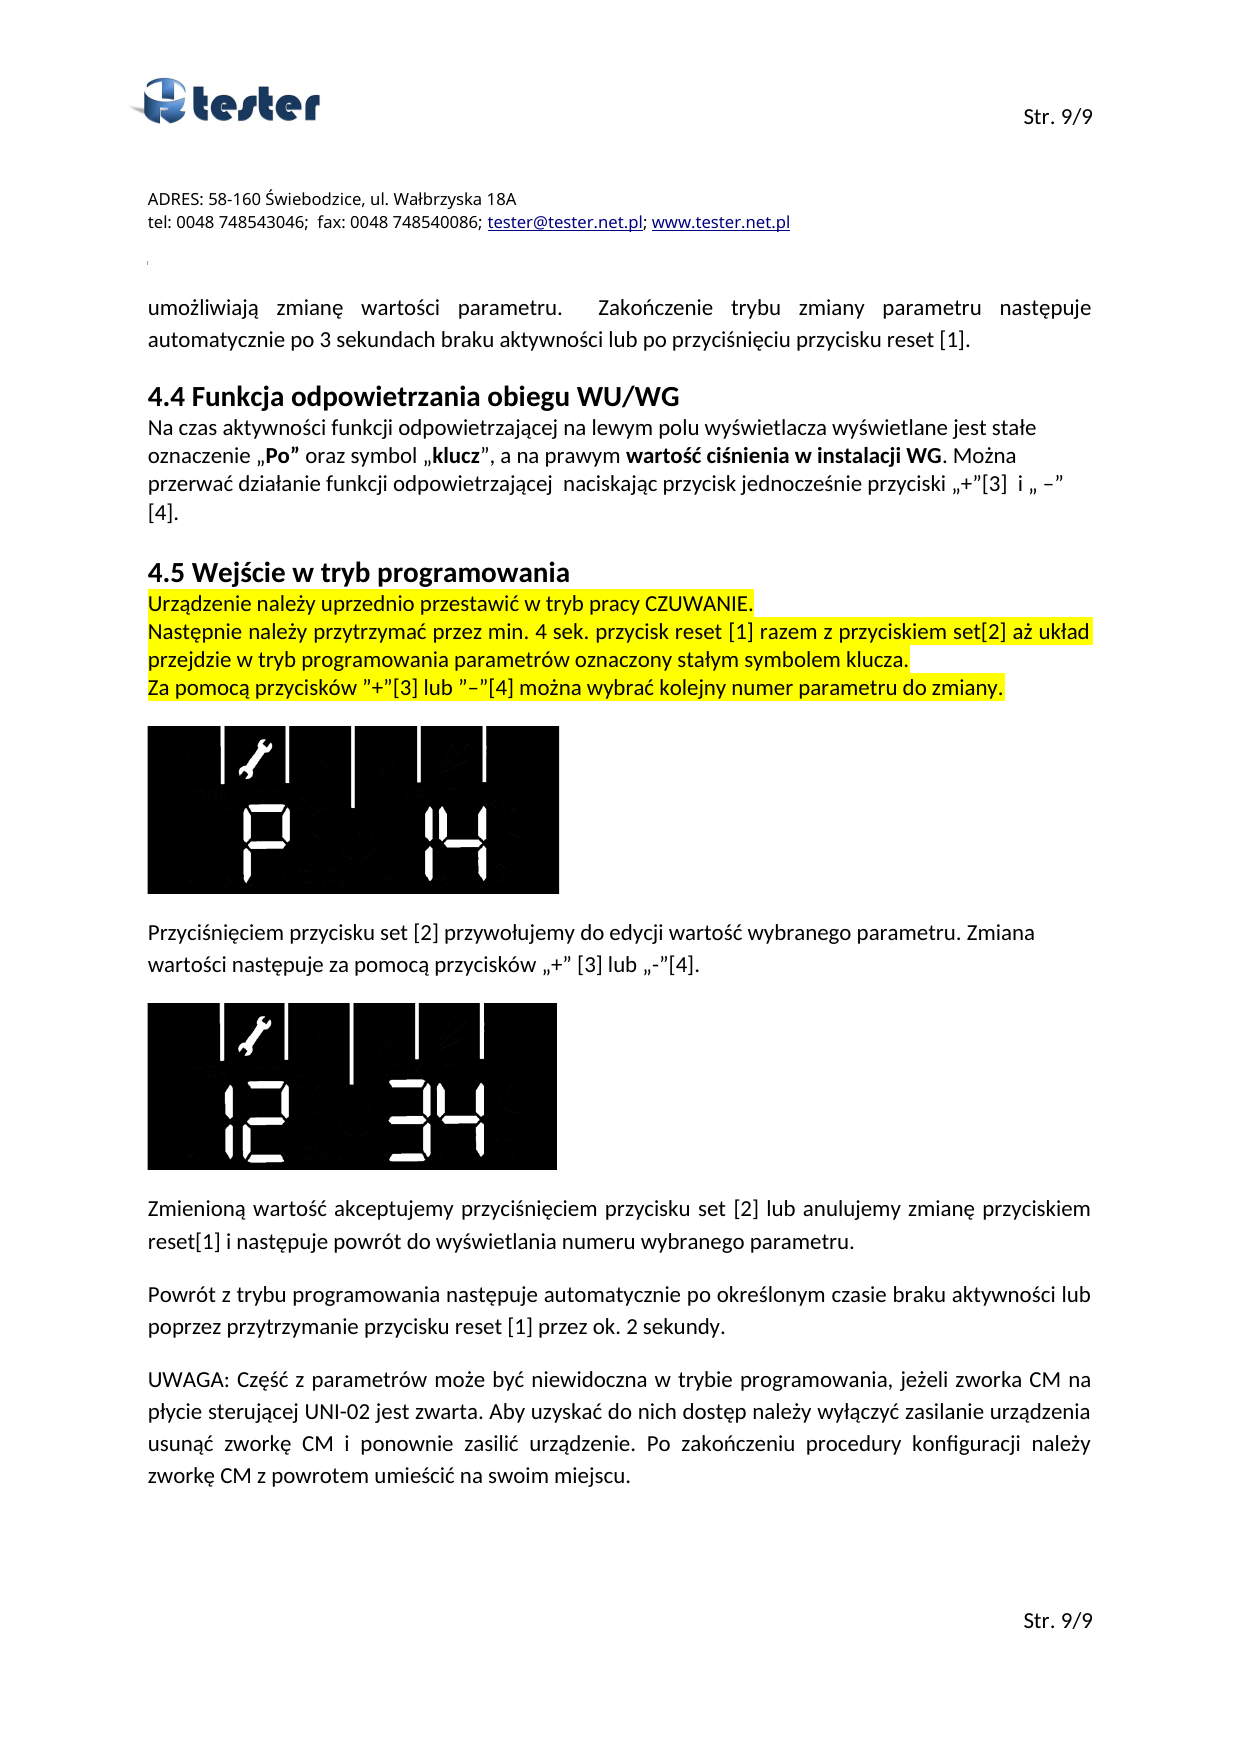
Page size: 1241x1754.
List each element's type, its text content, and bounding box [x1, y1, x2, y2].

text umożliwiają zmianę wartości parametru. Zakończenie trybu zmiany parametru następuje automatycznie po 3 sekundach braku aktywności lub po przyciśnięciu przycisku reset [1]. [148, 293, 1093, 353]
text Następnie należy przytrzymać przez min. 4 sek. przycisk reset [1] razem z przyciskiem set[2] aż układ przejdzie w tryb programowania parametrów oznaczony stałym symbolem klucza. [148, 617, 1093, 673]
text 4.4 Funkcja odpowietrzania obiegu WU/WG [148, 378, 1093, 413]
text Zmienioną wartość akceptujemy przyciśnięciem przycisku set [2] lub anulujemy zmianę przyciskiem reset[1] i następuje powrót do wyświetlania numeru wybranego parametru. [148, 1194, 1093, 1255]
text Powrót z trybu programowania następuje automatycznie po określonym czasie braku aktywności lub poprzez przytrzymanie przycisku reset [1] przez ok. 2 sekundy. [148, 1280, 1093, 1340]
text Na czas aktywności funkcji odpowietrzającej na lewym polu wyświetlacza wyświetlane jest stałe oznaczenie „Po” oraz symbol „klucz”, a na prawym wartość ciśnienia w instalacji WG. Można przerwać działanie funkcji odpowietrzającej naciskając przycisk jednocześnie przyciski „+”[3] i „ –” [4]. [148, 413, 1093, 526]
text UWAGA: Część z parametrów może być niewidoczna w trybie programowania, jeżeli zworka CM na płycie sterującej UNI-02 jest zwarta. Aby uzyskać do nich dostęp należy wyłączyć zasilanie urządzenia usunąć zworkę CM i ponownie zasilić urządzenie. Po zakończeniu procedury konfiguracji należy zworkę CM z powrotem umieścić na swoim miejscu. [148, 1365, 1093, 1489]
text Urządzenie należy uprzednio przestawić w tryb pracy CZUWANIE. [148, 589, 1093, 617]
text Za pomocą przycisków ”+”[3] lub ”–”[4] można wybrać kolejny numer parametru do zmiany. [148, 673, 1093, 701]
text 4.5 Wejście w tryb programowania [148, 554, 1093, 589]
text Przyciśnięciem przycisku set [2] przywołujemy do edycji wartość wybranego parametru. Zmiana wartości następuje za pomocą przycisków „+” [3] lub „-”[4]. [148, 918, 1093, 978]
